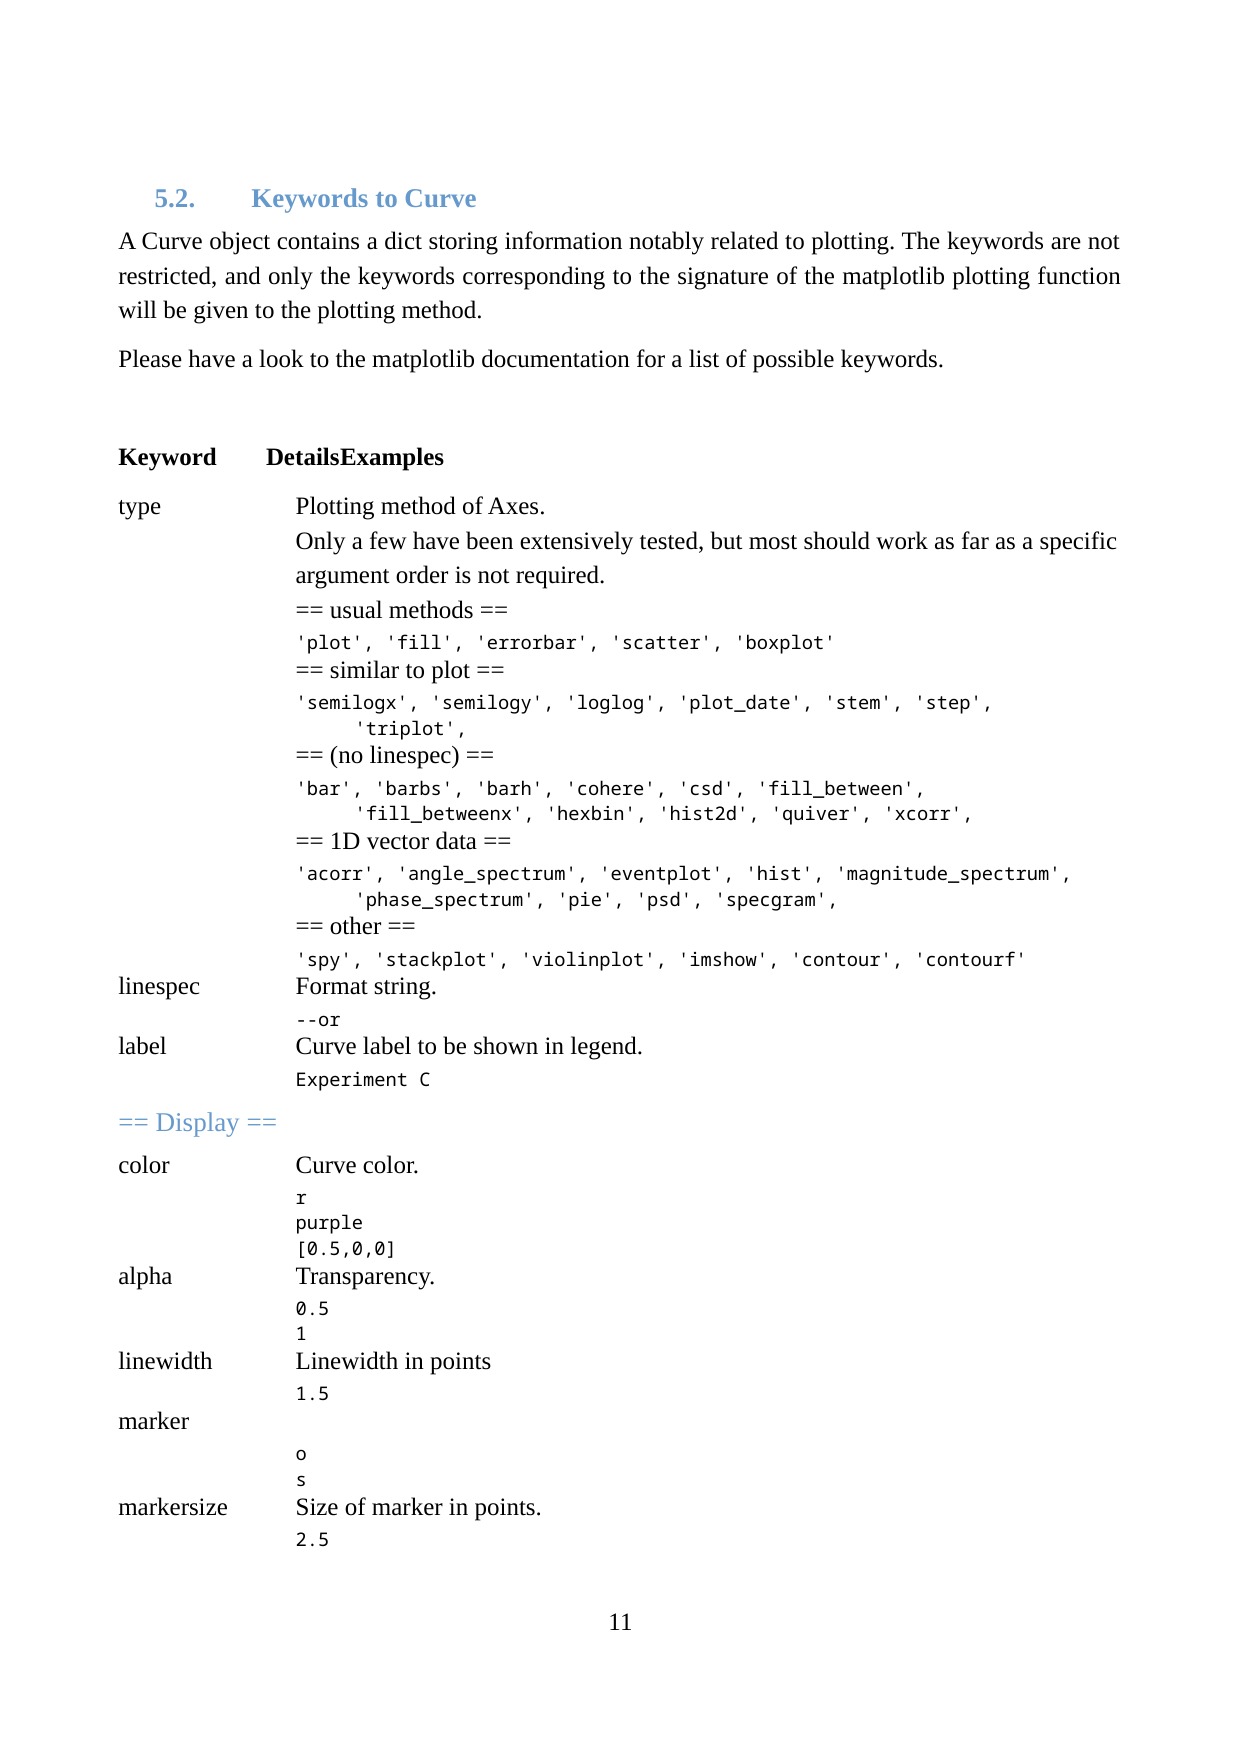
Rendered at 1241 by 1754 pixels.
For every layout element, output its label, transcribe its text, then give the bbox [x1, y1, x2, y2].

text [0.5,0,0] [295, 1235, 1093, 1261]
text 'spy', 'stackplot', 'violinplot', 'imshow', 'contour', 'contourf' [295, 946, 1093, 971]
text Keyword Details Examples [118, 442, 1122, 471]
text 'bar', 'barbs', 'barh', 'cohere', 'csd', 'fill_between', 'fill_betweenx', 'hexbin', 'hist2d', 'quiver', 'xcorr', [295, 775, 1093, 826]
text == (no linespec) == [118, 740, 1122, 769]
text Experiment C [295, 1066, 1093, 1091]
text alpha Transparency. [118, 1261, 1122, 1289]
text == other == [118, 911, 1122, 940]
text 0.5 [295, 1295, 1093, 1321]
text A Curve object contains a dict storing information notably related to plotting. The keywords are not restricted, and only the keywords corresponding to the signature of the matplotlib plotting function will be given to the plotting method. [118, 226, 1122, 324]
text linespec Format string. [118, 971, 1122, 1000]
text 'plot', 'fill', 'errorbar', 'scatter', 'boxplot' [295, 629, 1093, 655]
text --or [295, 1006, 1093, 1031]
text 2.5 [295, 1526, 1093, 1552]
text 'acorr', 'angle_spectrum', 'eventplot', 'hist', 'magnitude_spectrum', 'phase_spectrum', 'pie', 'psd', 'specgram', [295, 860, 1093, 911]
text == 1D vector data == [118, 826, 1122, 855]
text s [295, 1466, 1093, 1492]
text 1 [295, 1321, 1093, 1346]
text == usual methods == [118, 595, 1122, 624]
text color Curve color. [118, 1150, 1122, 1178]
text marker [118, 1406, 1122, 1435]
subtitle Keywords to Curve [148, 183, 1122, 214]
text linewidth Linewidth in points [118, 1346, 1122, 1375]
text == similar to plot == [118, 655, 1122, 684]
text r [295, 1184, 1093, 1210]
text label Curve label to be shown in legend. [118, 1031, 1122, 1060]
text o [295, 1441, 1093, 1466]
text 'semilogx', 'semilogy', 'loglog', 'plot_date', 'stem', 'step', 'triplot', [295, 689, 1093, 740]
text markersize Size of marker in points. [118, 1492, 1122, 1521]
text 1.5 [295, 1381, 1093, 1406]
text Please have a look to the matplotlib documentation for a list of possible keywords. [118, 344, 1122, 373]
text purple [295, 1210, 1093, 1235]
text type Plotting method of Axes. Only a few have been extensively tested, but most should work as far as a specific argument order is not required. [118, 491, 1122, 589]
text == Display == [118, 1106, 1122, 1137]
